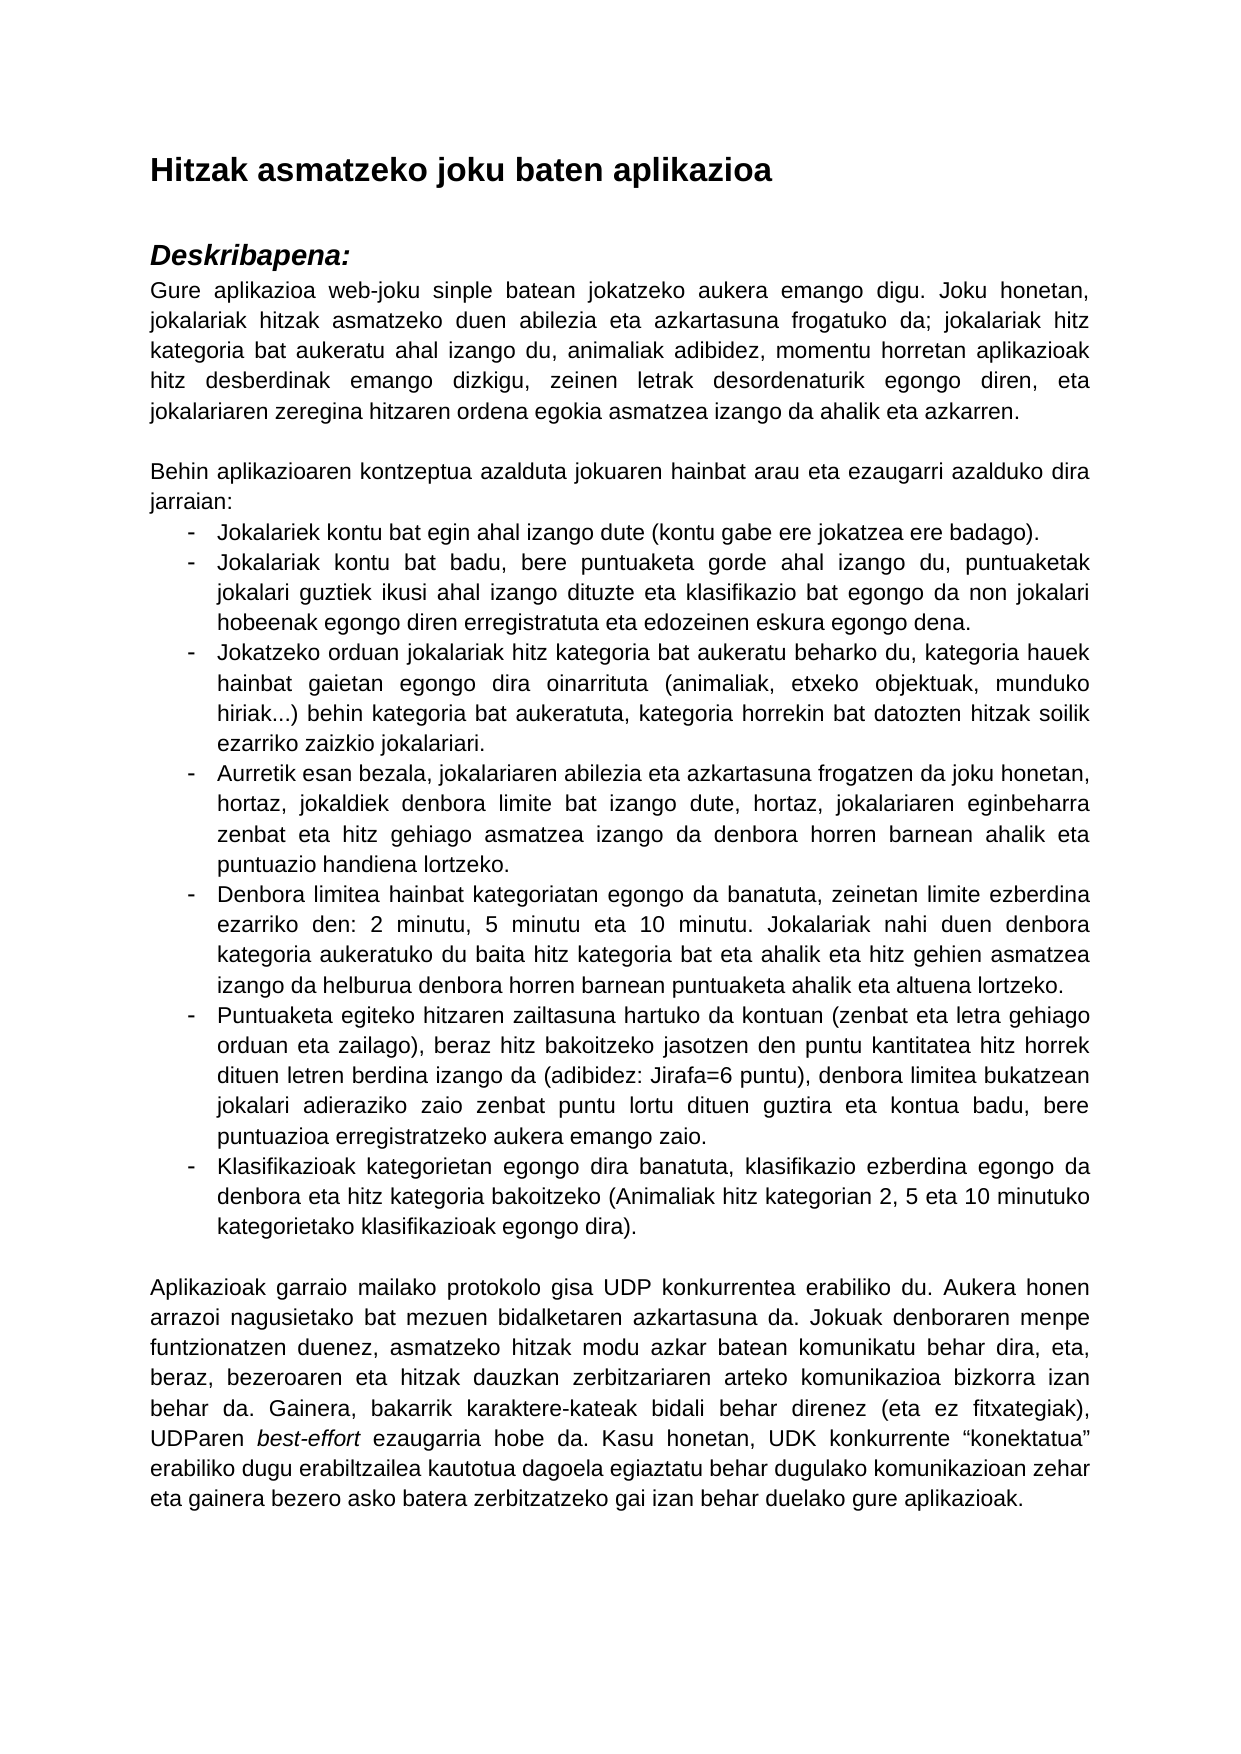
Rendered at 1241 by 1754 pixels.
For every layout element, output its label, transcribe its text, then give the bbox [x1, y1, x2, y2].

list Aurretik esan bezala, jokalariaren abilezia eta azkartasuna frogatzen da joku honetan, hortaz, jokaldiek denbora limite bat izango dute, hortaz, jokalariaren eginbeharra zenbat eta hitz gehiago asmatzea izango da denbora horren barnean ahalik eta puntuazio handiena lortzeko. [187, 760, 1091, 877]
list Jokatzeko orduan jokalariak hitz kategoria bat aukeratu beharko du, kategoria hauek hainbat gaietan egongo dira oinarrituta (animaliak, etxeko objektuak, munduko hiriak...) behin kategoria bat aukeratuta, kategoria horrekin bat datozten hitzak soilik ezarriko zaizkio jokalariari. [187, 639, 1091, 756]
list Klasifikazioak kategorietan egongo dira banatuta, klasifikazio ezberdina egongo da denbora eta hitz kategoria bakoitzeko (Animaliak hitz kategorian 2, 5 eta 10 minutuko kategorietako klasifikazioak egongo dira). [187, 1153, 1091, 1240]
list Jokalariek kontu bat egin ahal izango dute (kontu gabe ere jokatzea ere badago). [187, 518, 1091, 545]
text Behin aplikazioaren kontzeptua azalduta jokuaren hainbat arau eta ezaugarri azalduko dira jarraian: [150, 458, 1091, 515]
text Gure aplikazioa web-joku sinple batean jokatzeko aukera emango digu. Joku honetan, jokalariak hitzak asmatzeko duen abilezia eta azkartasuna frogatuko da; jokalariak hitz kategoria bat aukeratu ahal izango du, animaliak adibidez, momentu horretan aplikazioak hitz desberdinak emango dizkigu, zeinen letrak desordenaturik egongo diren, eta jokalariaren zeregina hitzaren ordena egokia asmatzea izango da ahalik eta azkarren. [150, 277, 1091, 424]
list Denbora limitea hainbat kategoriatan egongo da banatuta, zeinetan limite ezberdina ezarriko den: 2 minutu, 5 minutu eta 10 minutu. Jokalariak nahi duen denbora kategoria aukeratuko du baita hitz kategoria bat eta ahalik eta hitz gehien asmatzea izango da helburua denbora horren barnean puntuaketa ahalik eta altuena lortzeko. [187, 881, 1091, 998]
text Hitzak asmatzeko joku baten aplikazioa [150, 150, 1091, 188]
text Aplikazioak garraio mailako protokolo gisa UDP konkurrentea erabiliko du. Aukera honen arrazoi nagusietako bat mezuen bidalketaren azkartasuna da. Jokuak denboraren menpe funtzionatzen duenez, asmatzeko hitzak modu azkar batean komunikatu behar dira, eta, beraz, bezeroaren eta hitzak dauzkan zerbitzariaren arteko komunikazioa bizkorra izan behar da. Gainera, bakarrik karaktere-kateak bidali behar direnez (eta ez fitxategiak), UDParen best-effort ezaugarria hobe da. Kasu honetan, UDK konkurrente “konektatua” erabiliko dugu erabiltzailea kautotua dagoela egiaztatu behar dugulako komunikazioan zehar eta gainera bezero asko batera zerbitzatzeko gai izan behar duelako gure aplikazioak. [150, 1274, 1091, 1512]
list Puntuaketa egiteko hitzaren zailtasuna hartuko da kontuan (zenbat eta letra gehiago orduan eta zailago), beraz hitz bakoitzeko jasotzen den puntu kantitatea hitz horrek dituen letren berdina izango da (adibidez: Jirafa=6 puntu), denbora limitea bukatzean jokalari adieraziko zaio zenbat puntu lortu dituen guztira eta kontua badu, bere puntuazioa erregistratzeko aukera emango zaio. [187, 1002, 1091, 1149]
text Deskribapena: [150, 238, 1091, 272]
list Jokalariak kontu bat badu, bere puntuaketa gorde ahal izango du, puntuaketak jokalari guztiek ikusi ahal izango dituzte eta klasifikazio bat egongo da non jokalari hobeenak egongo diren erregistratuta eta edozeinen eskura egongo dena. [187, 549, 1091, 636]
